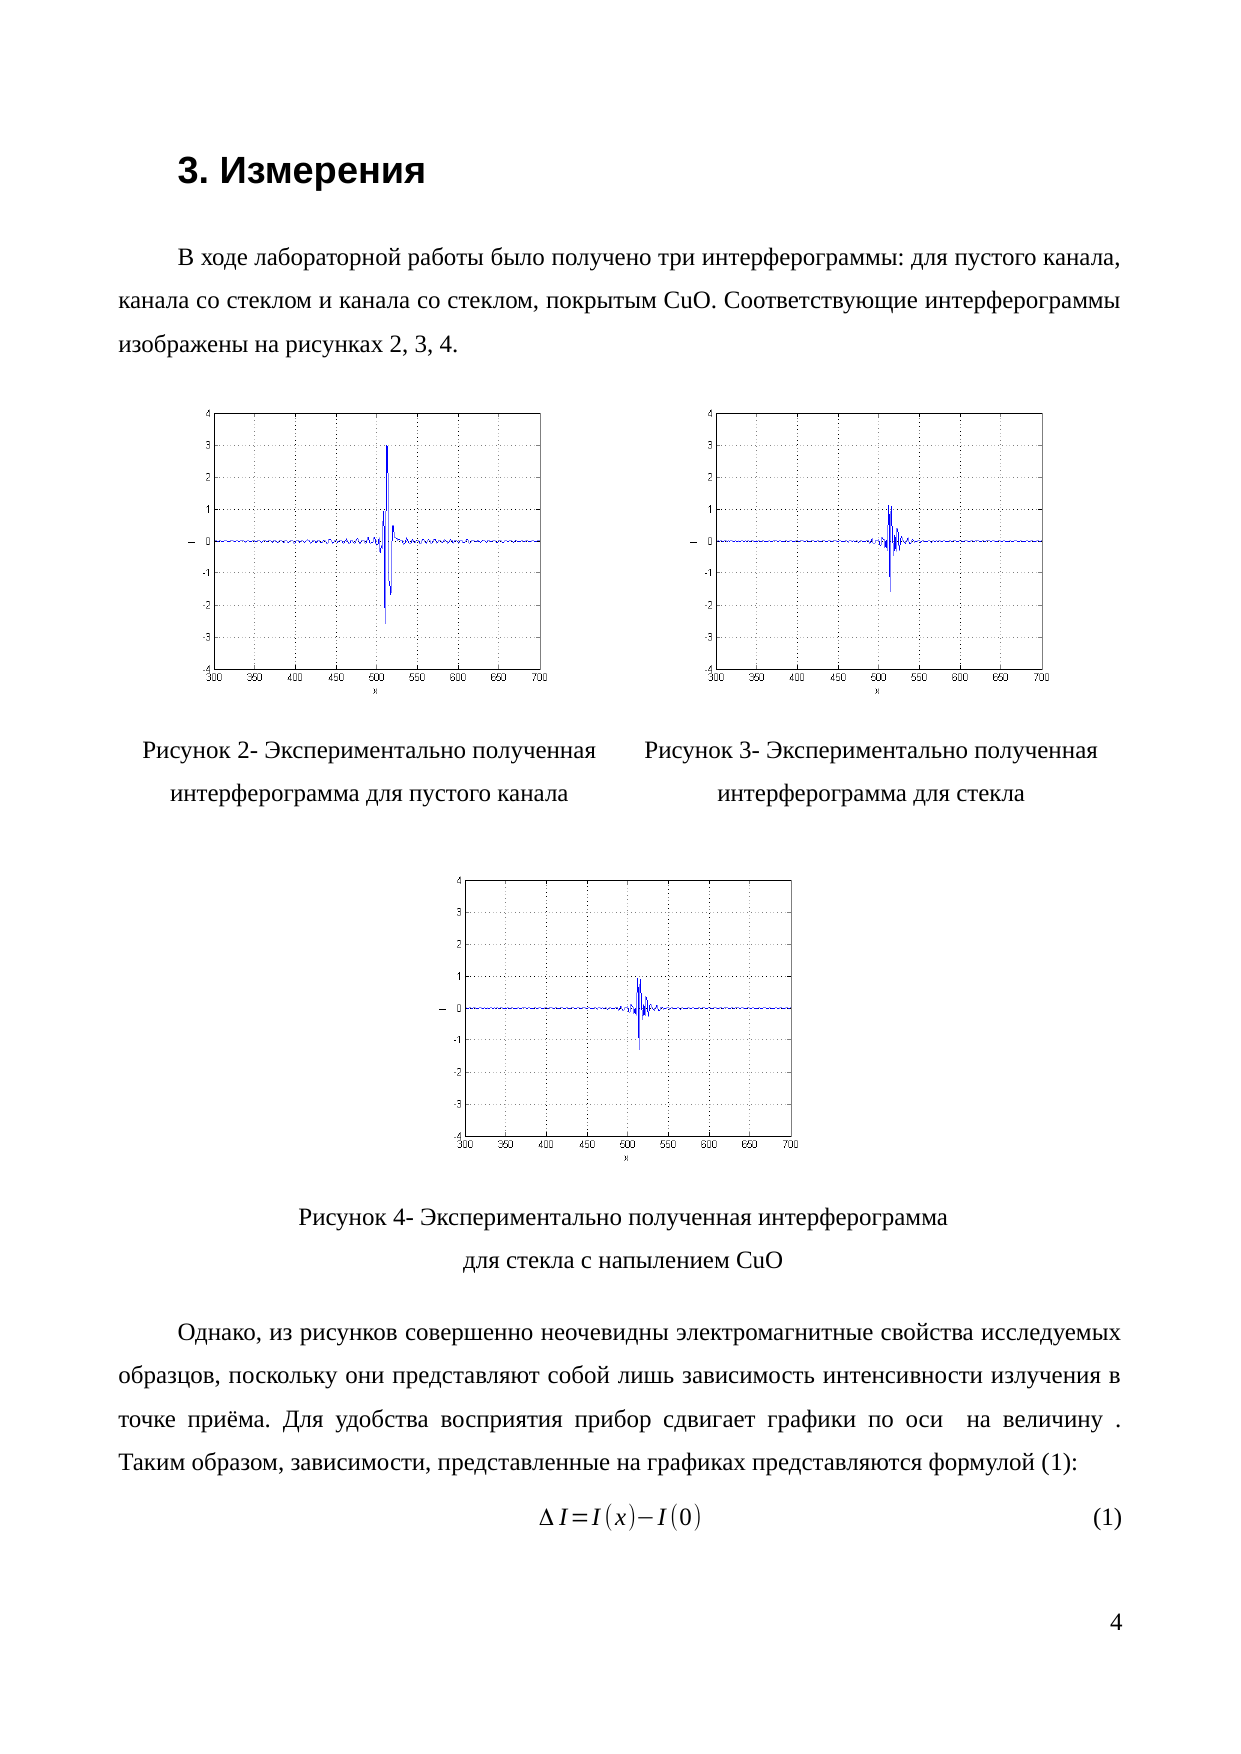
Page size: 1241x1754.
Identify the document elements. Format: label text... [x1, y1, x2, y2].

picture [410, 856, 830, 1170]
text (1) [118, 1502, 1122, 1532]
text В ходе лабораторной работы было получено три интерферограммы: для пустого канала, канала со стеклом и канала со стеклом, покрытым CuO. Соответствующие интерферограммы изображены на рисунках 2, 3, 4. [118, 242, 1122, 357]
picture [159, 389, 579, 703]
table_header Рисунок 3- Экспериментально полученная интерферограмма для стекла [620, 384, 1122, 853]
picture [661, 389, 1081, 703]
table_header Рисунок 2- Экспериментально полученная интерферограмма для пустого канала [118, 384, 620, 853]
subtitle Измерения [118, 148, 1122, 191]
text Однако, из рисунков совершенно неочевидны электромагнитные свойства исследуемых образцов, поскольку они представляют собой лишь зависимость интенсивности излучения в точке приёма. Для удобства восприятия прибор сдвигает графики по оси на величину . Таким образом, зависимости, представленные на графиках представляются формулой (1): [118, 1317, 1122, 1476]
text Рисунок 4- Экспериментально полученная интерферограмма для стекла с напылением CuO [295, 1202, 951, 1274]
